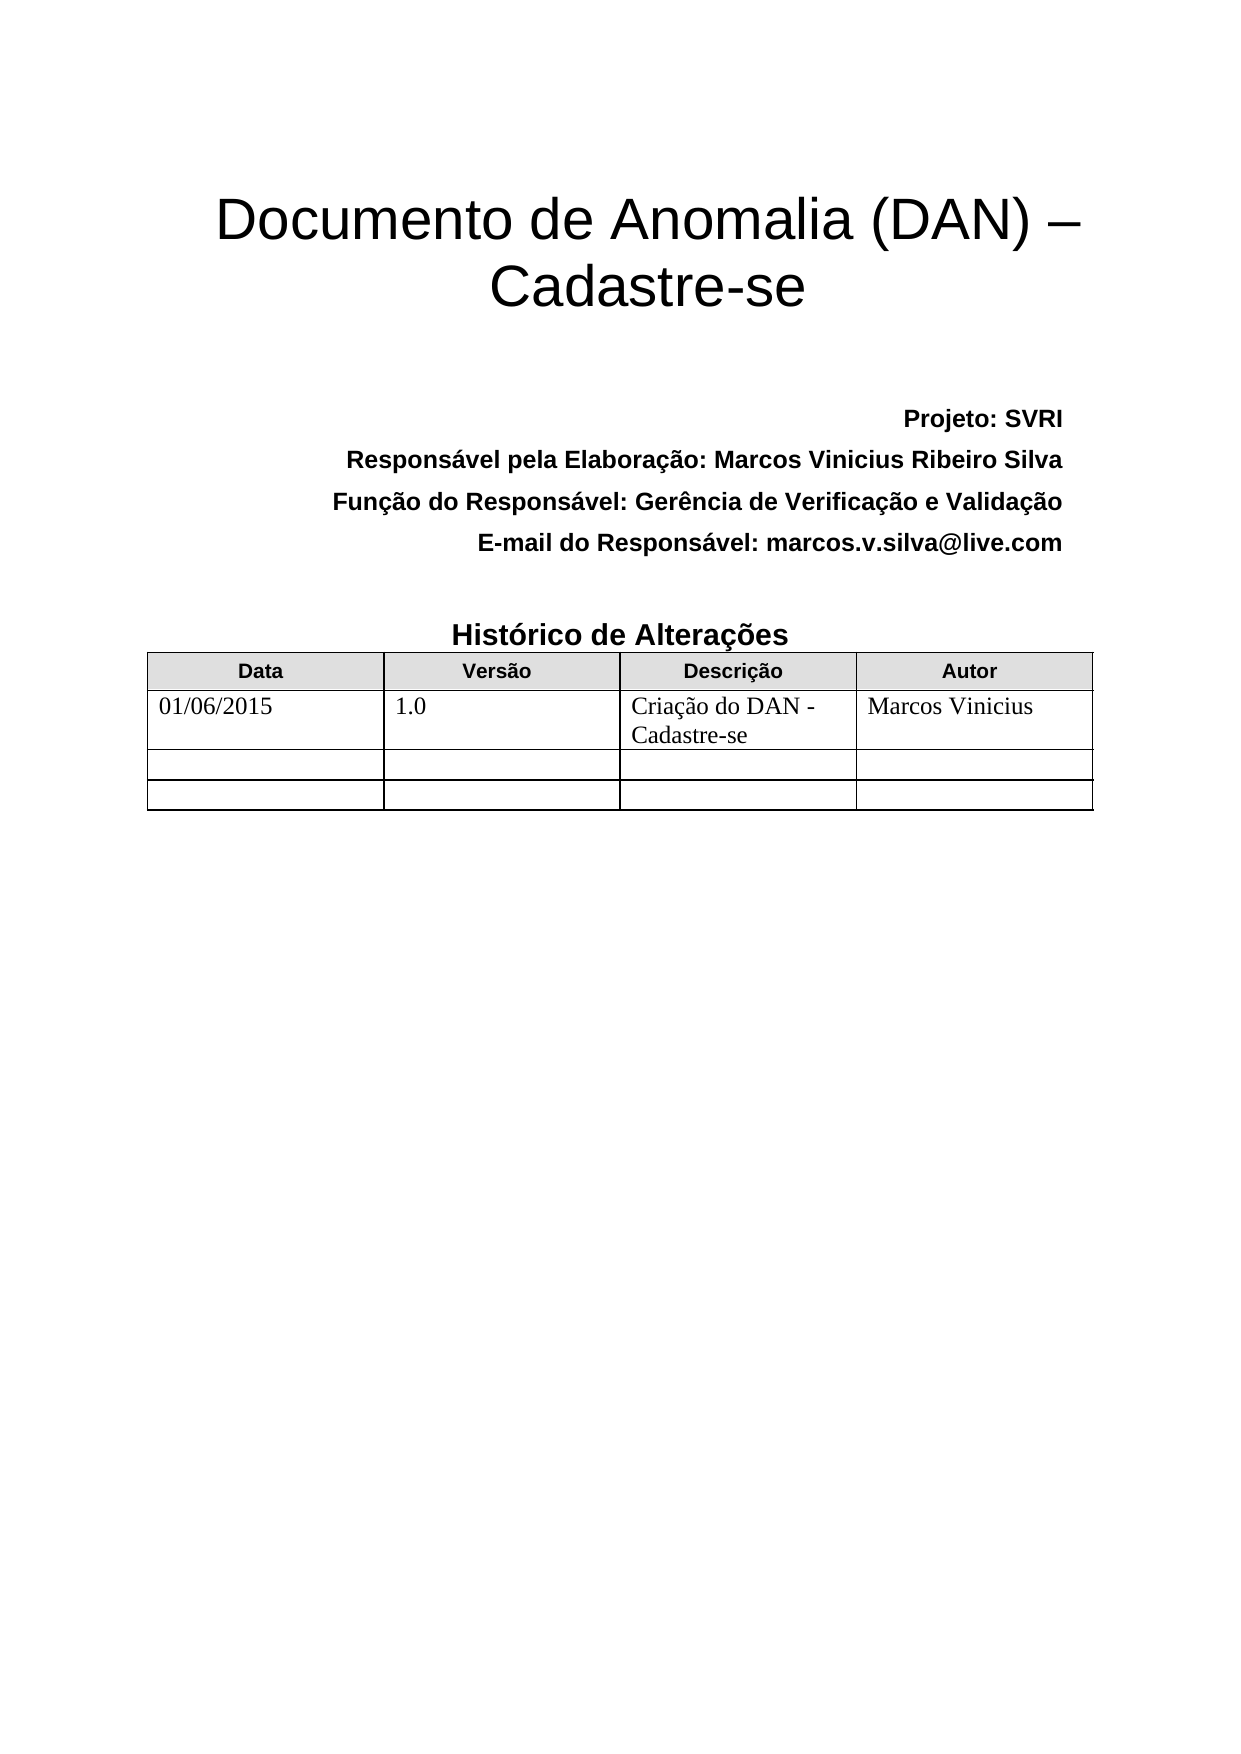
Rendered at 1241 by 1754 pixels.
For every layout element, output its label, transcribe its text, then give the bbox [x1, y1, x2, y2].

text Histórico de Alterações [177, 617, 1063, 652]
text Projeto: SVRI [177, 404, 1063, 433]
table_cell 1.0 [385, 691, 619, 749]
table_cell [385, 781, 619, 809]
table_cell [148, 781, 383, 809]
text Documento de Anomalia (DAN) – Cadastre-se [177, 185, 1119, 319]
text Função do Responsável: Gerência de Verificação e Validação [177, 487, 1063, 516]
table_cell 01/06/2015 [148, 691, 383, 749]
table_header Data [148, 653, 383, 689]
table_cell Marcos Vinicius [857, 691, 1092, 749]
table_header Versão [385, 653, 619, 689]
text Responsável pela Elaboração: Marcos Vinicius Ribeiro Silva [177, 446, 1063, 474]
table_cell [857, 781, 1092, 809]
table_cell [385, 750, 619, 779]
table_cell [621, 781, 856, 809]
table_cell [621, 750, 856, 779]
table_cell [148, 750, 383, 779]
table_cell [857, 750, 1092, 779]
table_header Descrição [621, 653, 856, 689]
text E-mail do Responsável: marcos.v.silva@live.com [177, 528, 1063, 557]
table_header Autor [857, 653, 1092, 689]
table_cell Criação do DAN - Cadastre-se [621, 691, 856, 749]
